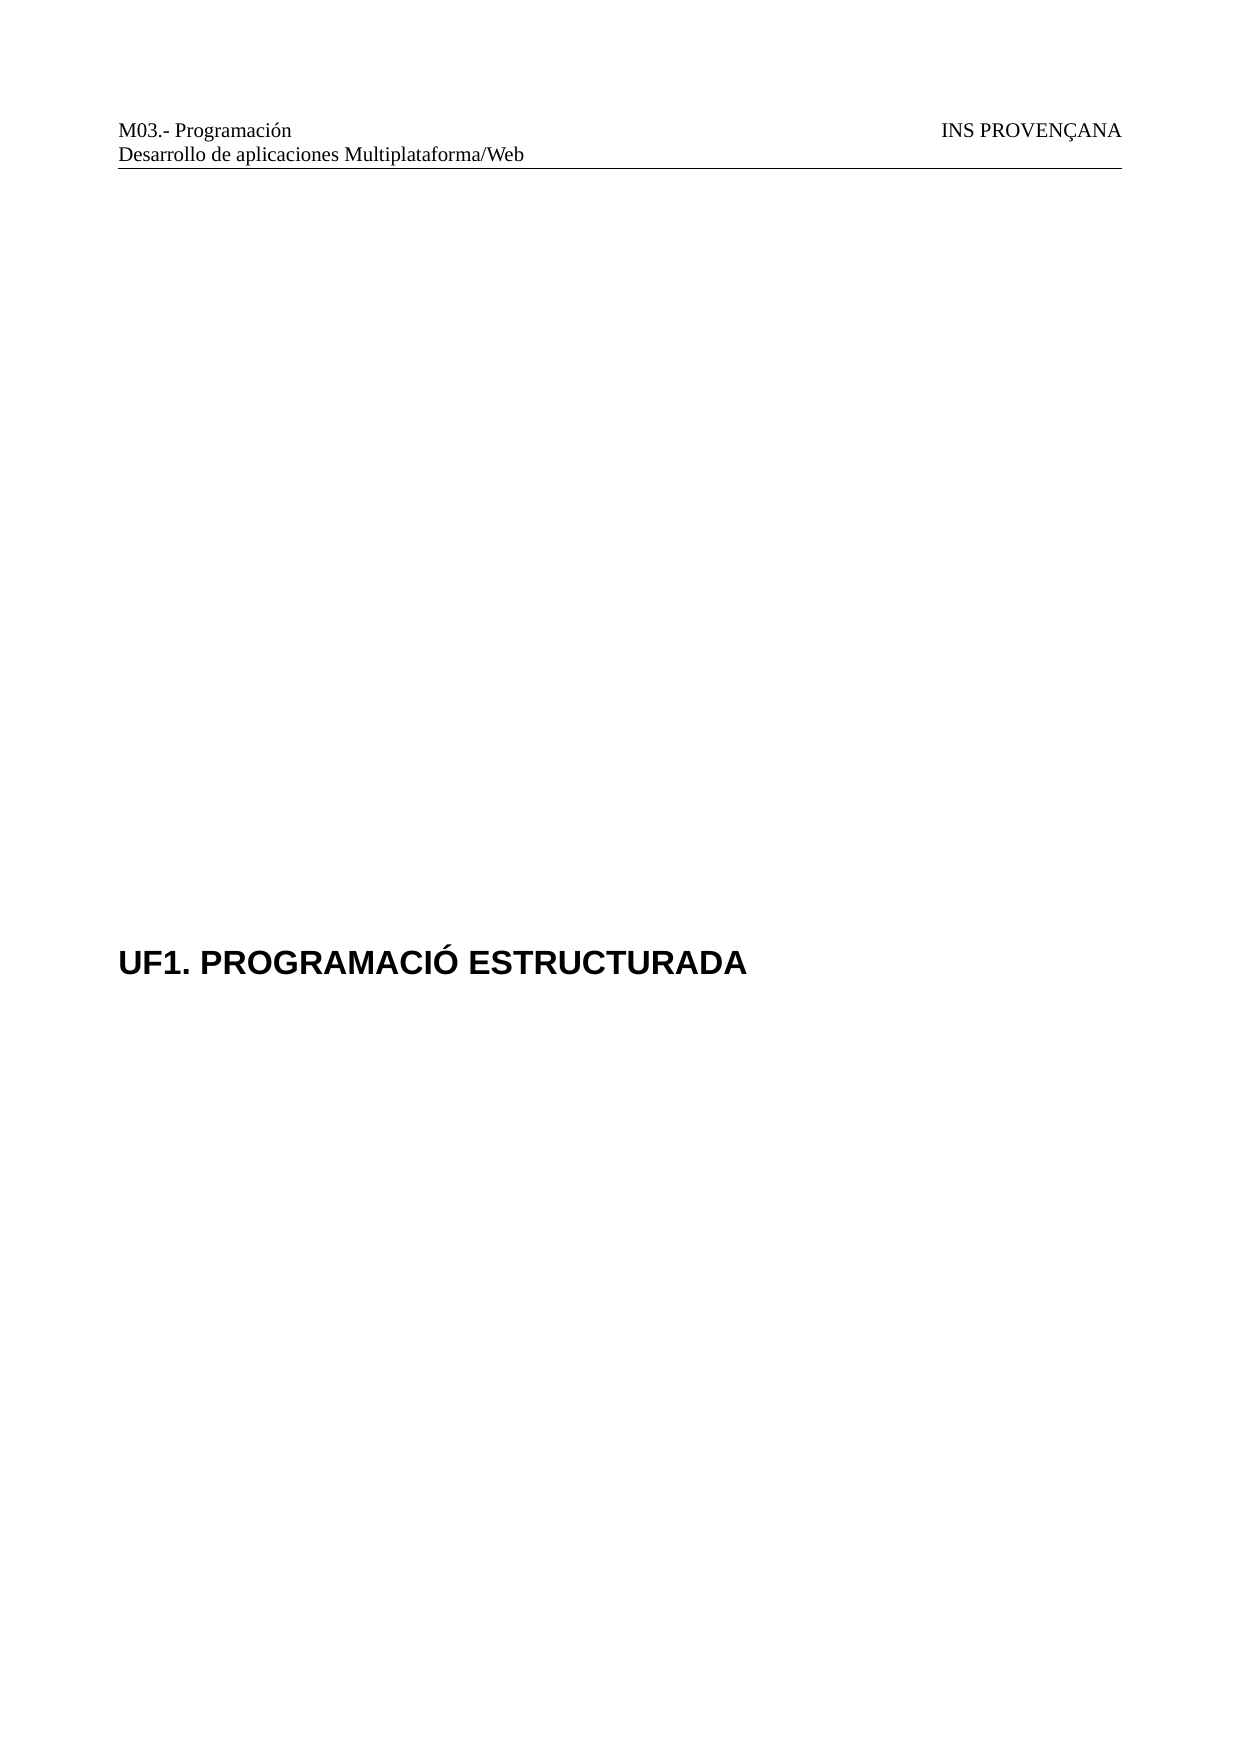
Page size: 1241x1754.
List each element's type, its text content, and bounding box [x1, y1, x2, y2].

subtitle UF1. PROGRAMACIÓ ESTRUCTURADA [118, 943, 1122, 981]
